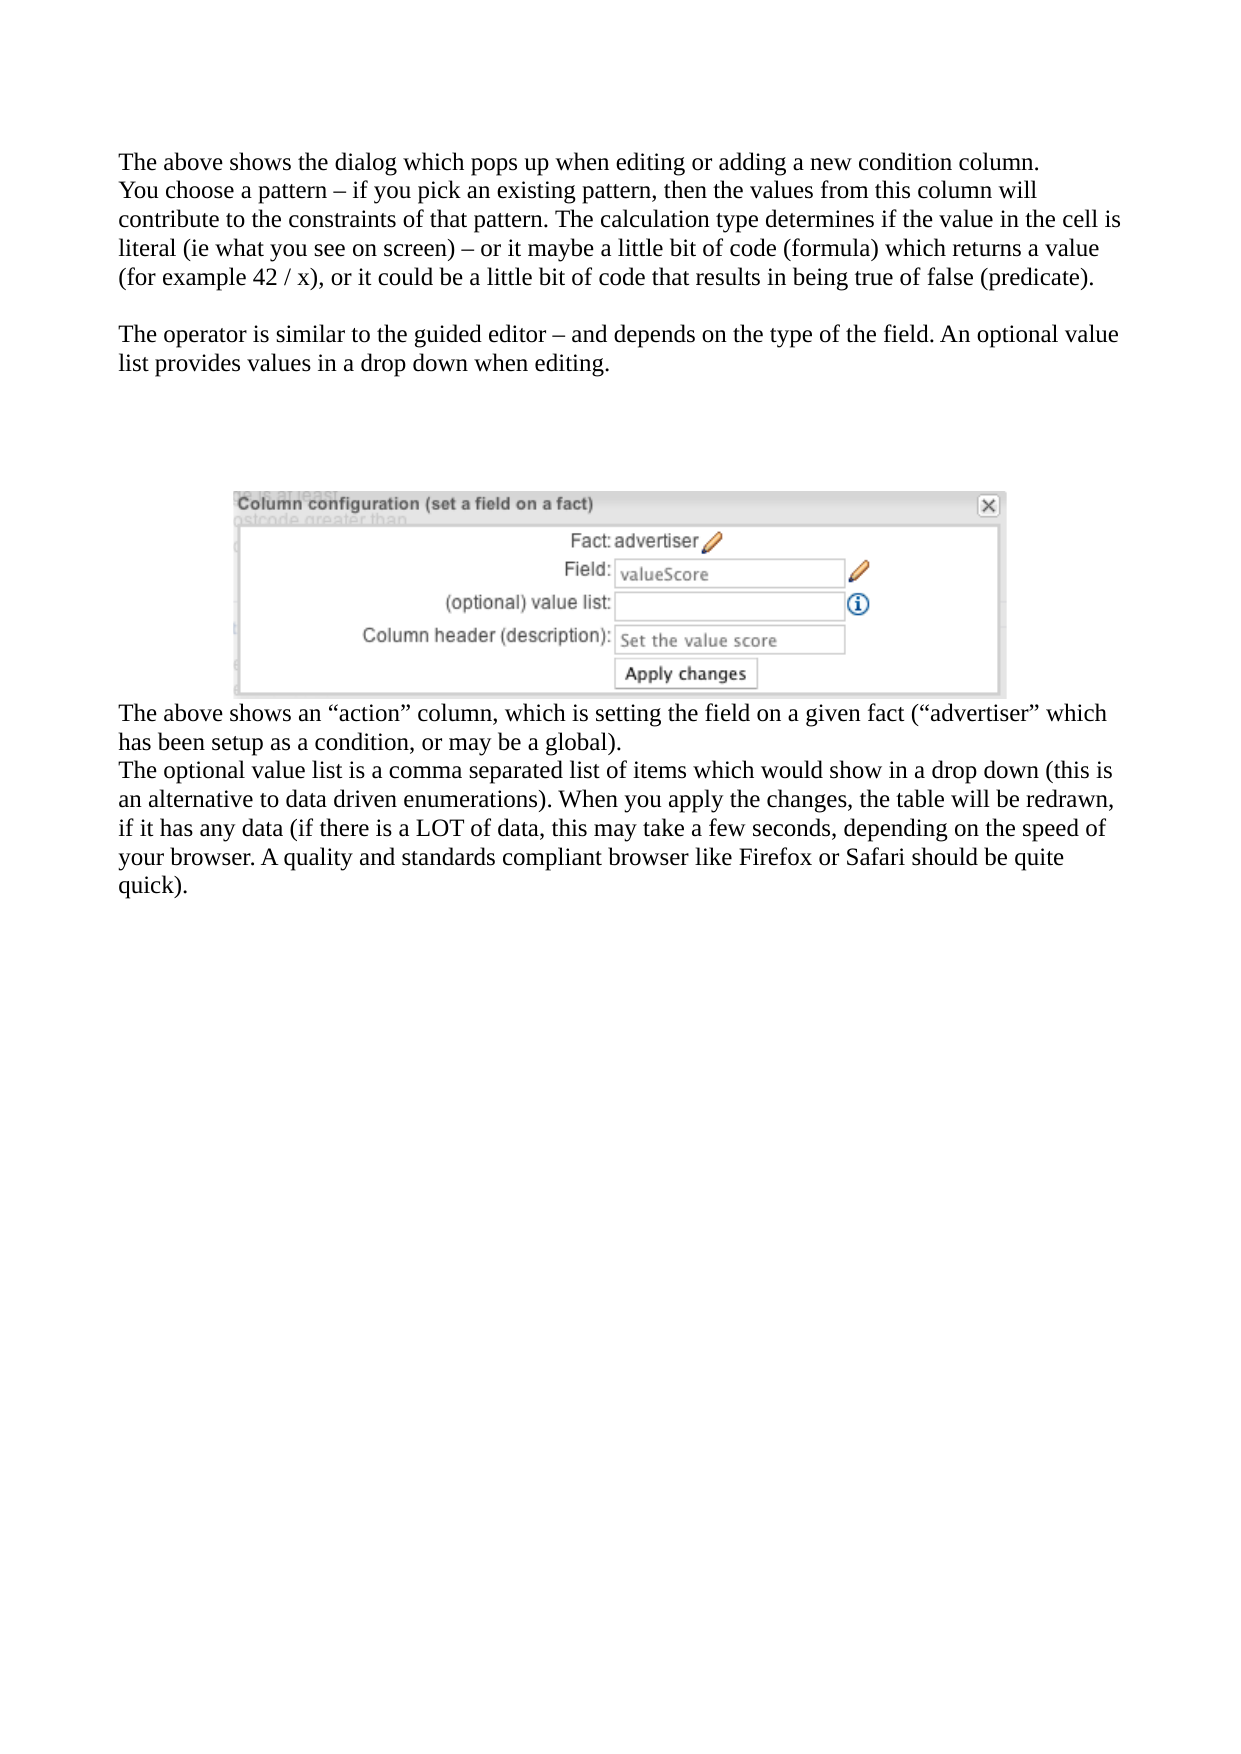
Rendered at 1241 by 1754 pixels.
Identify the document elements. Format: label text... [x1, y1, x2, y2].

text The above shows an “action” column, which is setting the field on a given fact (“advertiser” which has been setup as a condition, or may be a global). [118, 492, 1122, 756]
picture [233, 491, 1007, 699]
text The optional value list is a comma separated list of items which would show in a drop down (this is an alternative to data driven enumerations). When you apply the changes, the table will be redrawn, if it has any data (if there is a LOT of data, this may take a few seconds, depending on the speed of your browser. A quality and standards compliant browser like Firefox or Safari should be quite quick). [118, 756, 1122, 899]
text You choose a pattern – if you pick an existing pattern, then the values from this column will contribute to the constraints of that pattern. The calculation type determines if the value in the cell is literal (ie what you see on screen) – or it maybe a little bit of code (formula) which returns a value (for example 42 / x), or it could be a little bit of code that results in being true of false (predicate). [118, 176, 1122, 291]
text The operator is similar to the guided editor – and depends on the type of the field. An optional value list provides values in a drop down when editing. [118, 319, 1122, 377]
text The above shows the dialog which pops up when editing or adding a new condition column. [118, 147, 1122, 176]
